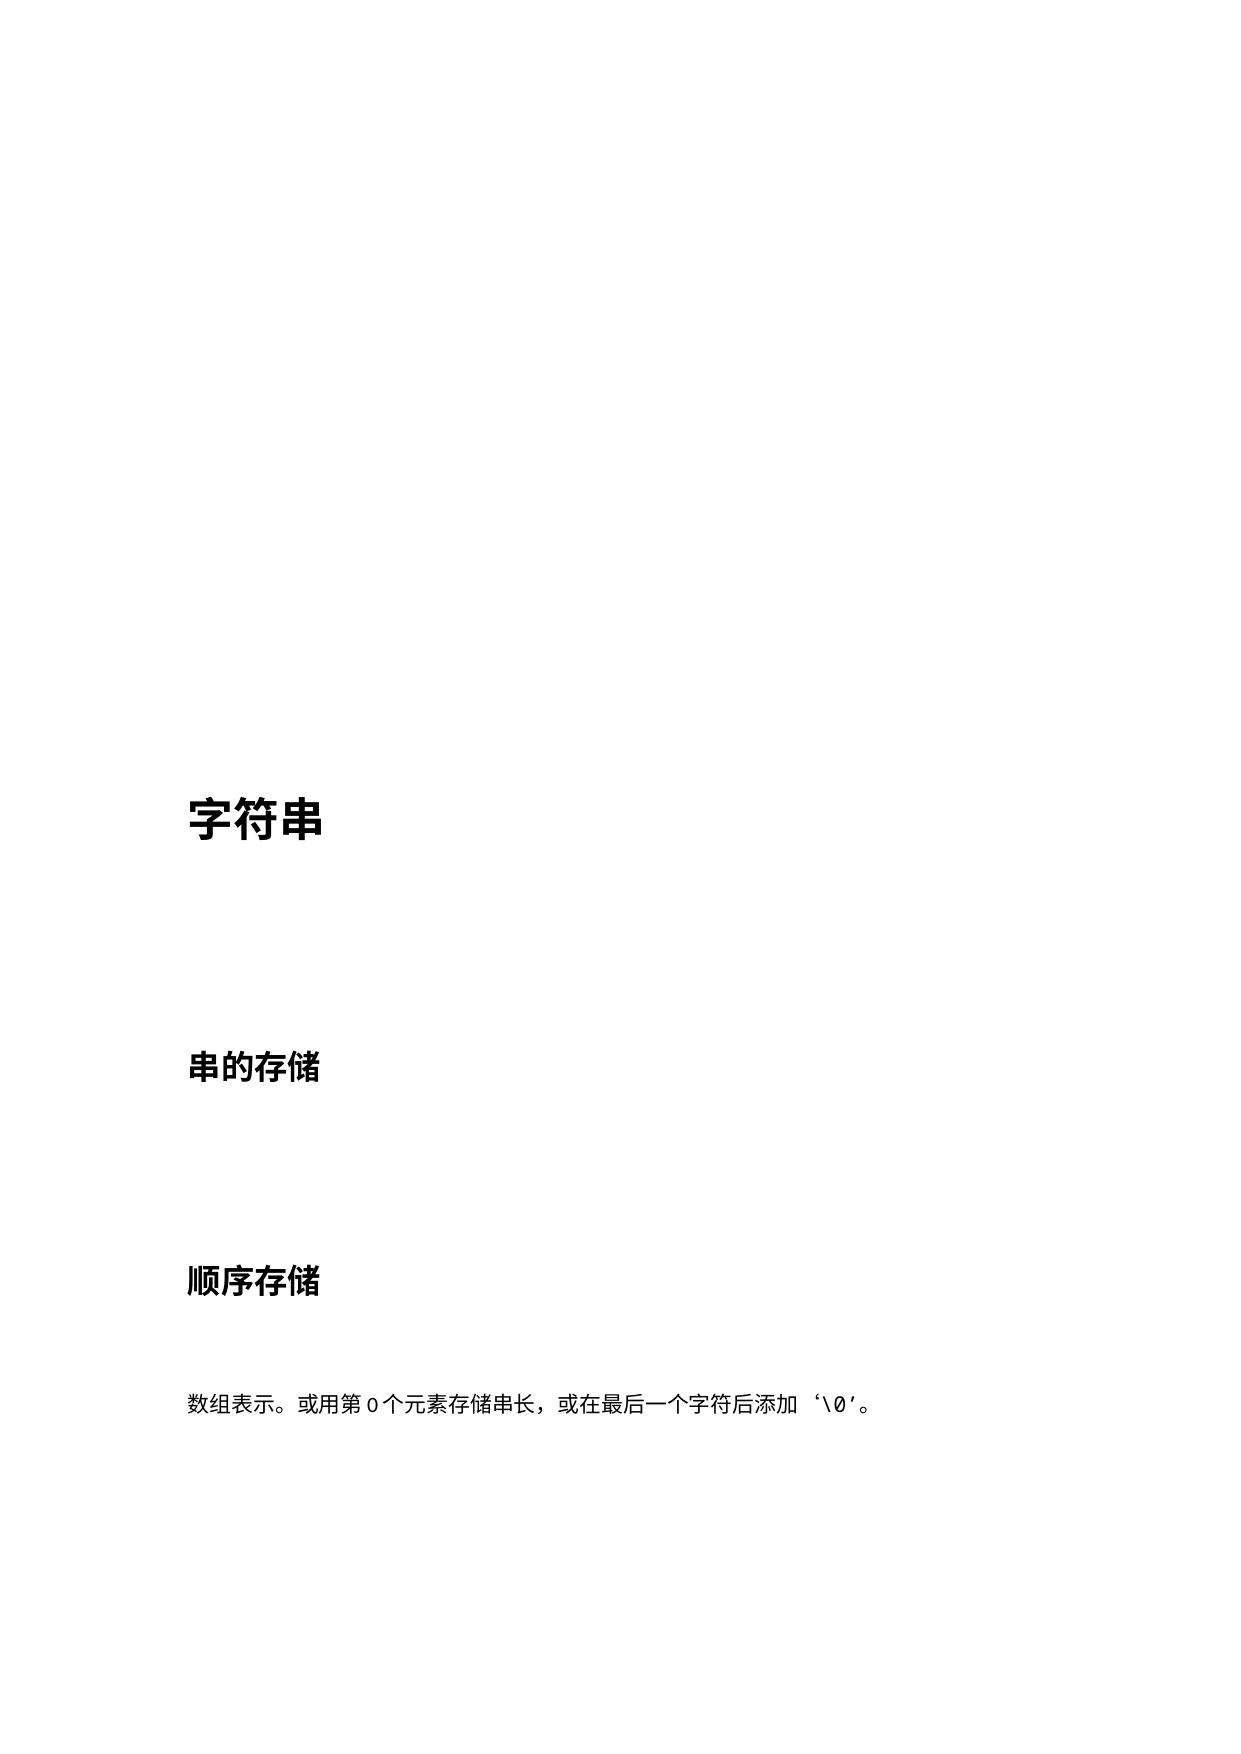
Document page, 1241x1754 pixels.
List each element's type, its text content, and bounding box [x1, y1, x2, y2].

subtitle 顺序存储 [187, 1237, 1053, 1299]
subtitle 字符串 [187, 744, 1053, 869]
subtitle 串的存储 [187, 1023, 1053, 1086]
text 数组表示。或用第0个元素存储串长，或在最后一个字符后添加‘\0’。 [187, 1361, 1053, 1424]
